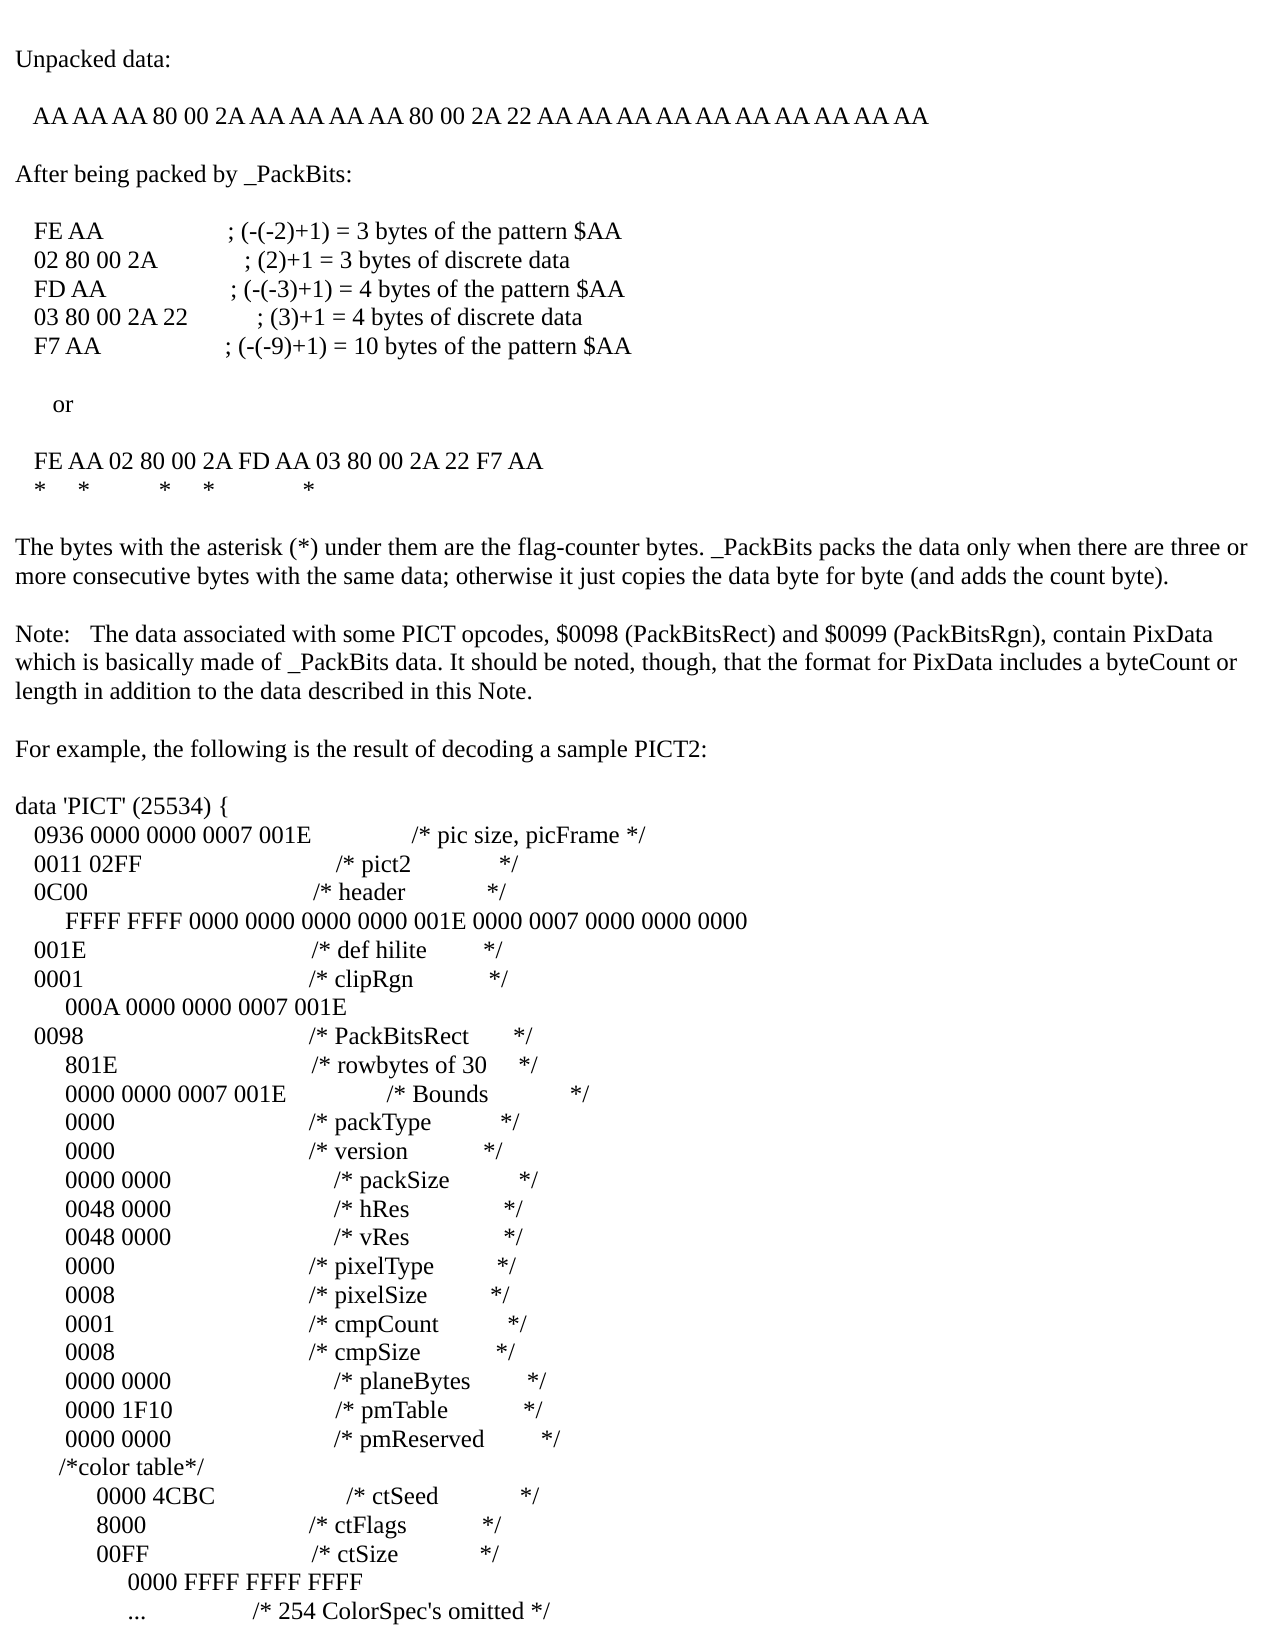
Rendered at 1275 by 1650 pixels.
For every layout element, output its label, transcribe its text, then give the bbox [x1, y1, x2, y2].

text 0000 /* packType */ [15, 1107, 1260, 1136]
text 0000 /* pixelType */ [15, 1251, 1260, 1280]
text /*color table*/ [15, 1452, 1260, 1481]
text FFFF FFFF 0000 0000 0000 0000 001E 0000 0007 0000 0000 0000 [15, 906, 1260, 935]
text 0048 0000 /* hRes */ [15, 1194, 1260, 1222]
text Unpacked data: [15, 44, 1260, 72]
text 00FF /* ctSize */ [15, 1539, 1260, 1567]
text AA AA AA 80 00 2A AA AA AA AA 80 00 2A 22 AA AA AA AA AA AA AA AA AA AA [15, 101, 1260, 130]
text FE AA 02 80 00 2A FD AA 03 80 00 2A 22 F7 AA [15, 446, 1260, 475]
text 0008 /* cmpSize */ [15, 1337, 1260, 1366]
text 0000 0000 /* pmReserved */ [15, 1424, 1260, 1452]
text or [15, 389, 1260, 417]
text Note: The data associated with some PICT opcodes, $0098 (PackBitsRect) and $0099 (PackBitsRgn), contain PixData which is basically made of _PackBits data. It should be noted, though, that the format for PixData includes a byteCount or length in addition to the data described in this Note. [15, 619, 1260, 705]
text 001E /* def hilite */ [15, 935, 1260, 964]
text 0936 0000 0000 0007 001E /* pic size, picFrame */ [15, 820, 1260, 849]
text After being packed by _PackBits: [15, 159, 1260, 187]
text F7 AA ; (-(-9)+1) = 10 bytes of the pattern $AA [15, 331, 1260, 360]
text 0000 4CBC /* ctSeed */ [15, 1481, 1260, 1510]
text 0001 /* clipRgn */ [15, 964, 1260, 992]
text 0000 0000 0007 001E /* Bounds */ [15, 1079, 1260, 1107]
text The bytes with the asterisk (*) under them are the flag-counter bytes. _PackBits packs the data only when there are three or more consecutive bytes with the same data; otherwise it just copies the data byte for byte (and adds the count byte). [15, 532, 1260, 590]
text FD AA ; (-(-3)+1) = 4 bytes of the pattern $AA [15, 274, 1260, 302]
text 03 80 00 2A 22 ; (3)+1 = 4 bytes of discrete data [15, 302, 1260, 331]
text For example, the following is the result of decoding a sample PICT2: [15, 734, 1260, 762]
text 0000 0000 /* packSize */ [15, 1165, 1260, 1194]
text 0000 1F10 /* pmTable */ [15, 1395, 1260, 1424]
text 801E /* rowbytes of 30 */ [15, 1050, 1260, 1079]
text 0000 /* version */ [15, 1136, 1260, 1165]
text 0000 FFFF FFFF FFFF [15, 1567, 1260, 1596]
text * * * * * [15, 475, 1260, 504]
text 0001 /* cmpCount */ [15, 1309, 1260, 1337]
text 0C00 /* header */ [15, 877, 1260, 906]
text 8000 /* ctFlags */ [15, 1510, 1260, 1539]
text 0011 02FF /* pict2 */ [15, 849, 1260, 877]
text FE AA ; (-(-2)+1) = 3 bytes of the pattern $AA [15, 216, 1260, 245]
text 0000 0000 /* planeBytes */ [15, 1366, 1260, 1395]
text 0098 /* PackBitsRect */ [15, 1021, 1260, 1050]
text 02 80 00 2A ; (2)+1 = 3 bytes of discrete data [15, 245, 1260, 274]
text 000A 0000 0000 0007 001E [15, 992, 1260, 1021]
text 0008 /* pixelSize */ [15, 1280, 1260, 1309]
text data 'PICT' (25534) { [15, 791, 1260, 820]
text ... /* 254 ColorSpec's omitted */ [15, 1596, 1260, 1625]
text 0048 0000 /* vRes */ [15, 1222, 1260, 1251]
